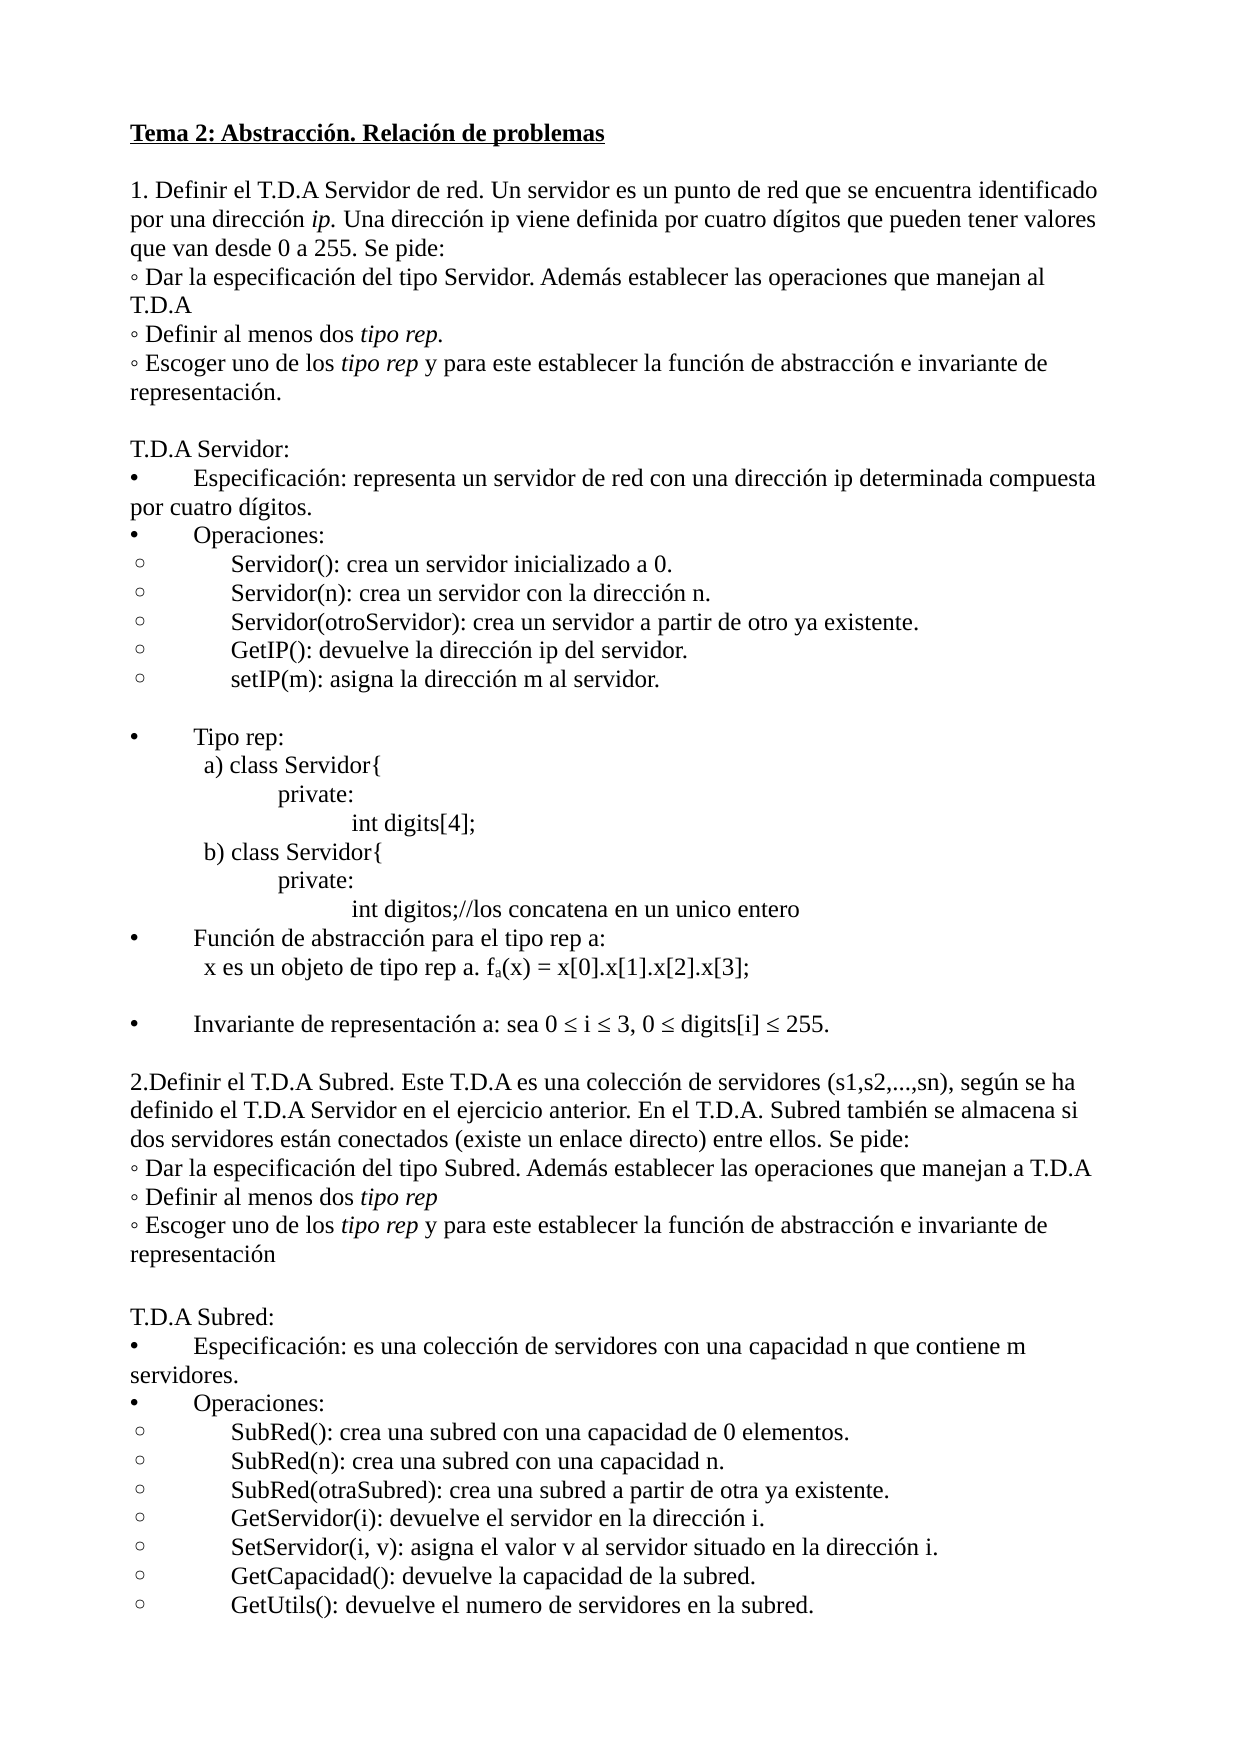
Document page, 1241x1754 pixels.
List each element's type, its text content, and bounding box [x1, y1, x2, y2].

text 2.Definir el T.D.A Subred. Este T.D.A es una colección de servidores (s1,s2,...,sn), según se ha [130, 1067, 1110, 1096]
text x es un objeto de tipo rep a. fₐ(x) = x[0].x[1].x[2].x[3]; [130, 952, 1110, 981]
text ◦ Dar la especificación del tipo Subred. Además establecer las operaciones que manejan a T.D.A [130, 1153, 1110, 1182]
text private: [130, 779, 1110, 808]
list Servidor(otroServidor): crea un servidor a partir de otro ya existente. [130, 607, 1110, 636]
text ◦ Escoger uno de los tipo rep y para este establecer la función de abstracción e invariante de representación. [130, 348, 1110, 406]
list SubRed(otraSubred): crea una subred a partir de otra ya existente. [130, 1475, 1110, 1503]
text T.D.A Servidor: [130, 434, 1110, 463]
list GetServidor(i): devuelve el servidor en la dirección i. [130, 1503, 1110, 1532]
list SubRed(): crea una subred con una capacidad de 0 elementos. [130, 1417, 1110, 1446]
text b) class Servidor{ [130, 837, 1110, 866]
list setIP(m): asigna la dirección m al servidor. [130, 664, 1110, 693]
list Operaciones: [130, 521, 1110, 549]
text ◦ Definir al menos dos tipo rep [130, 1182, 1110, 1211]
list Servidor(): crea un servidor inicializado a 0. [130, 549, 1110, 578]
list GetIP(): devuelve la dirección ip del servidor. [130, 636, 1110, 664]
text definido el T.D.A Servidor en el ejercicio anterior. En el T.D.A. Subred también se almacena si dos servidores están conectados (existe un enlace directo) entre ellos. Se pide: [130, 1096, 1110, 1153]
text ◦ Dar la especificación del tipo Servidor. Además establecer las operaciones que manejan al T.D.A [130, 262, 1110, 319]
list Especificación: es una colección de servidores con una capacidad n que contiene m servidores. [130, 1331, 1110, 1388]
list Tipo rep: [130, 722, 1110, 751]
list Invariante de representación a: sea 0 ≤ i ≤ 3, 0 ≤ digits[i] ≤ 255. [130, 1009, 1110, 1038]
list GetUtils(): devuelve el numero de servidores en la subred. [130, 1590, 1110, 1618]
list Operaciones: [130, 1388, 1110, 1417]
text a) class Servidor{ [130, 751, 1110, 779]
text ◦ Escoger uno de los tipo rep y para este establecer la función de abstracción e invariante de representación [130, 1211, 1110, 1268]
list Función de abstracción para el tipo rep a: [130, 923, 1110, 952]
text int digits[4]; [130, 808, 1110, 837]
text int digitos;//los concatena en un unico entero [130, 894, 1110, 923]
text Tema 2: Abstracción. Relación de problemas [130, 118, 1110, 147]
text 1. Definir el T.D.A Servidor de red. Un servidor es un punto de red que se encuentra identificado por una dirección ip. Una dirección ip viene definida por cuatro dígitos que pueden tener valores que van desde 0 a 255. Se pide: [130, 176, 1110, 262]
text T.D.A Subred: [130, 1302, 1110, 1331]
list SubRed(n): crea una subred con una capacidad n. [130, 1446, 1110, 1475]
list Especificación: representa un servidor de red con una dirección ip determinada compuesta por cuatro dígitos. [130, 463, 1110, 521]
text private: [130, 866, 1110, 894]
list Servidor(n): crea un servidor con la dirección n. [130, 578, 1110, 607]
list SetServidor(i, v): asigna el valor v al servidor situado en la dirección i. [130, 1532, 1110, 1561]
text ◦ Definir al menos dos tipo rep. [130, 319, 1110, 348]
list GetCapacidad(): devuelve la capacidad de la subred. [130, 1561, 1110, 1590]
